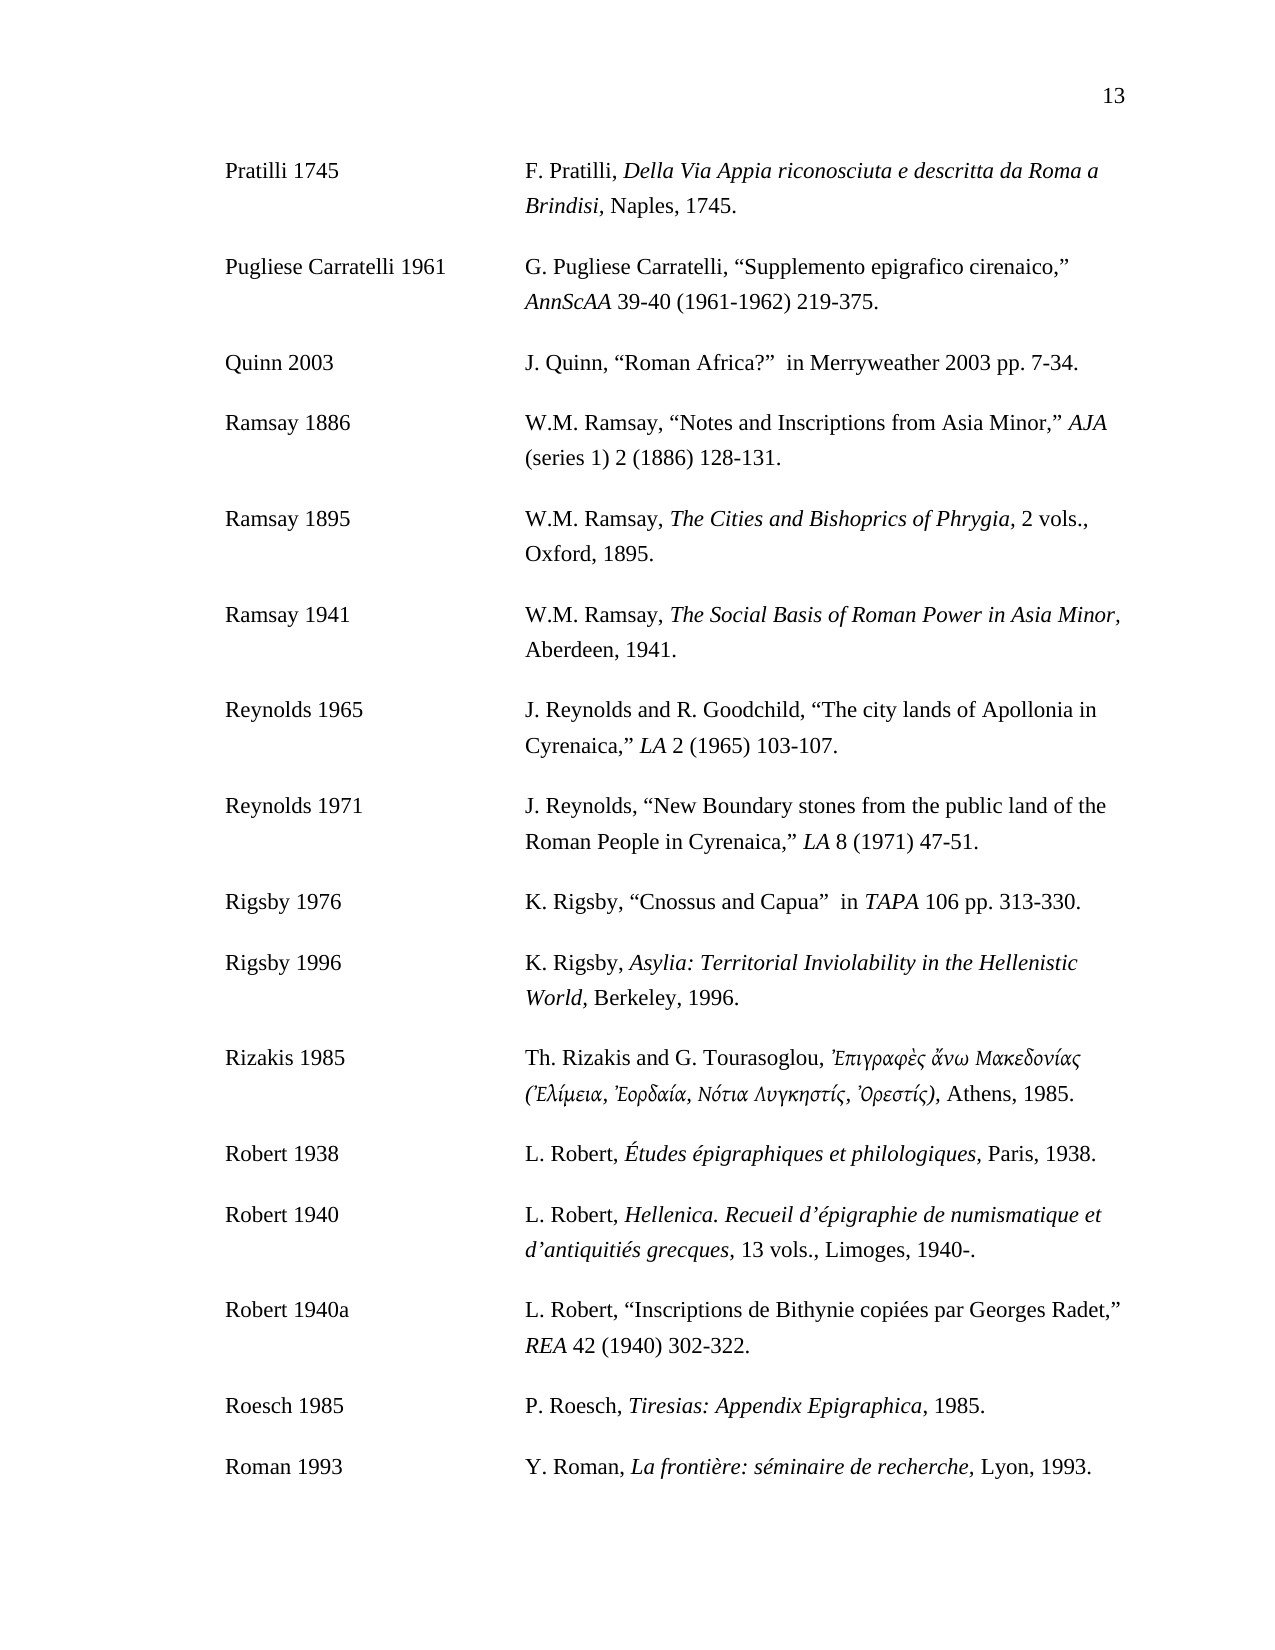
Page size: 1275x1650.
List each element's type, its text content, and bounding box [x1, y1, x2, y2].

text Rizakis 1985 Th. Rizakis and G. Tourasoglou, Ἐπιγραφὲς ἄνω Μακεδονίας (Ἐλίμεια, Ἐορδαία, Νότια Λυγκηστίς, Ὀρεστίς), Athens, 1985. [225, 1037, 1125, 1108]
text Pugliese Carratelli 1961 G. Pugliese Carratelli, “Supplemento epigrafico cirenaico,” AnnScAA 39-40 (1961-1962) 219-375. [225, 246, 1125, 317]
text Quinn 2003 J. Quinn, “Roman Africa?” in Merryweather 2003 pp. 7-34. [225, 342, 1125, 377]
text Ramsay 1941 W.M. Ramsay, The Social Basis of Roman Power in Asia Minor, Aberdeen, 1941. [225, 594, 1125, 664]
text Rigsby 1996 K. Rigsby, Asylia: Territorial Inviolability in the Hellenistic World, Berkeley, 1996. [225, 942, 1125, 1012]
text Rigsby 1976 K. Rigsby, “Cnossus and Capua” in TAPA 106 pp. 313-330. [225, 881, 1125, 917]
text Ramsay 1895 W.M. Ramsay, The Cities and Bishoprics of Phrygia, 2 vols., Oxford, 1895. [225, 498, 1125, 569]
text Pratilli 1745 F. Pratilli, Della Via Appia riconosciuta e descritta da Roma a Brindisi, Naples, 1745. [225, 150, 1125, 221]
text Robert 1938 L. Robert, Études épigraphiques et philologiques, Paris, 1938. [225, 1133, 1125, 1169]
text Robert 1940a L. Robert, “Inscriptions de Bithynie copiées par Georges Radet,” REA 42 (1940) 302-322. [225, 1289, 1125, 1360]
text Ramsay 1886 W.M. Ramsay, “Notes and Inscriptions from Asia Minor,” AJA (series 1) 2 (1886) 128-131. [225, 402, 1125, 473]
text Robert 1940 L. Robert, Hellenica. Recueil d’épigraphie de numismatique et d’antiquitiés grecques, 13 vols., Limoges, 1940-. [225, 1194, 1125, 1264]
text Roesch 1985 P. Roesch, Tiresias: Appendix Epigraphica, 1985. [225, 1385, 1125, 1421]
text Reynolds 1971 J. Reynolds, “New Boundary stones from the public land of the Roman People in Cyrenaica,” LA 8 (1971) 47-51. [225, 785, 1125, 856]
text Roman 1993 Y. Roman, La frontière: séminaire de recherche, Lyon, 1993. [225, 1446, 1125, 1481]
text Reynolds 1965 J. Reynolds and R. Goodchild, “The city lands of Apollonia in Cyrenaica,” LA 2 (1965) 103-107. [225, 689, 1125, 760]
